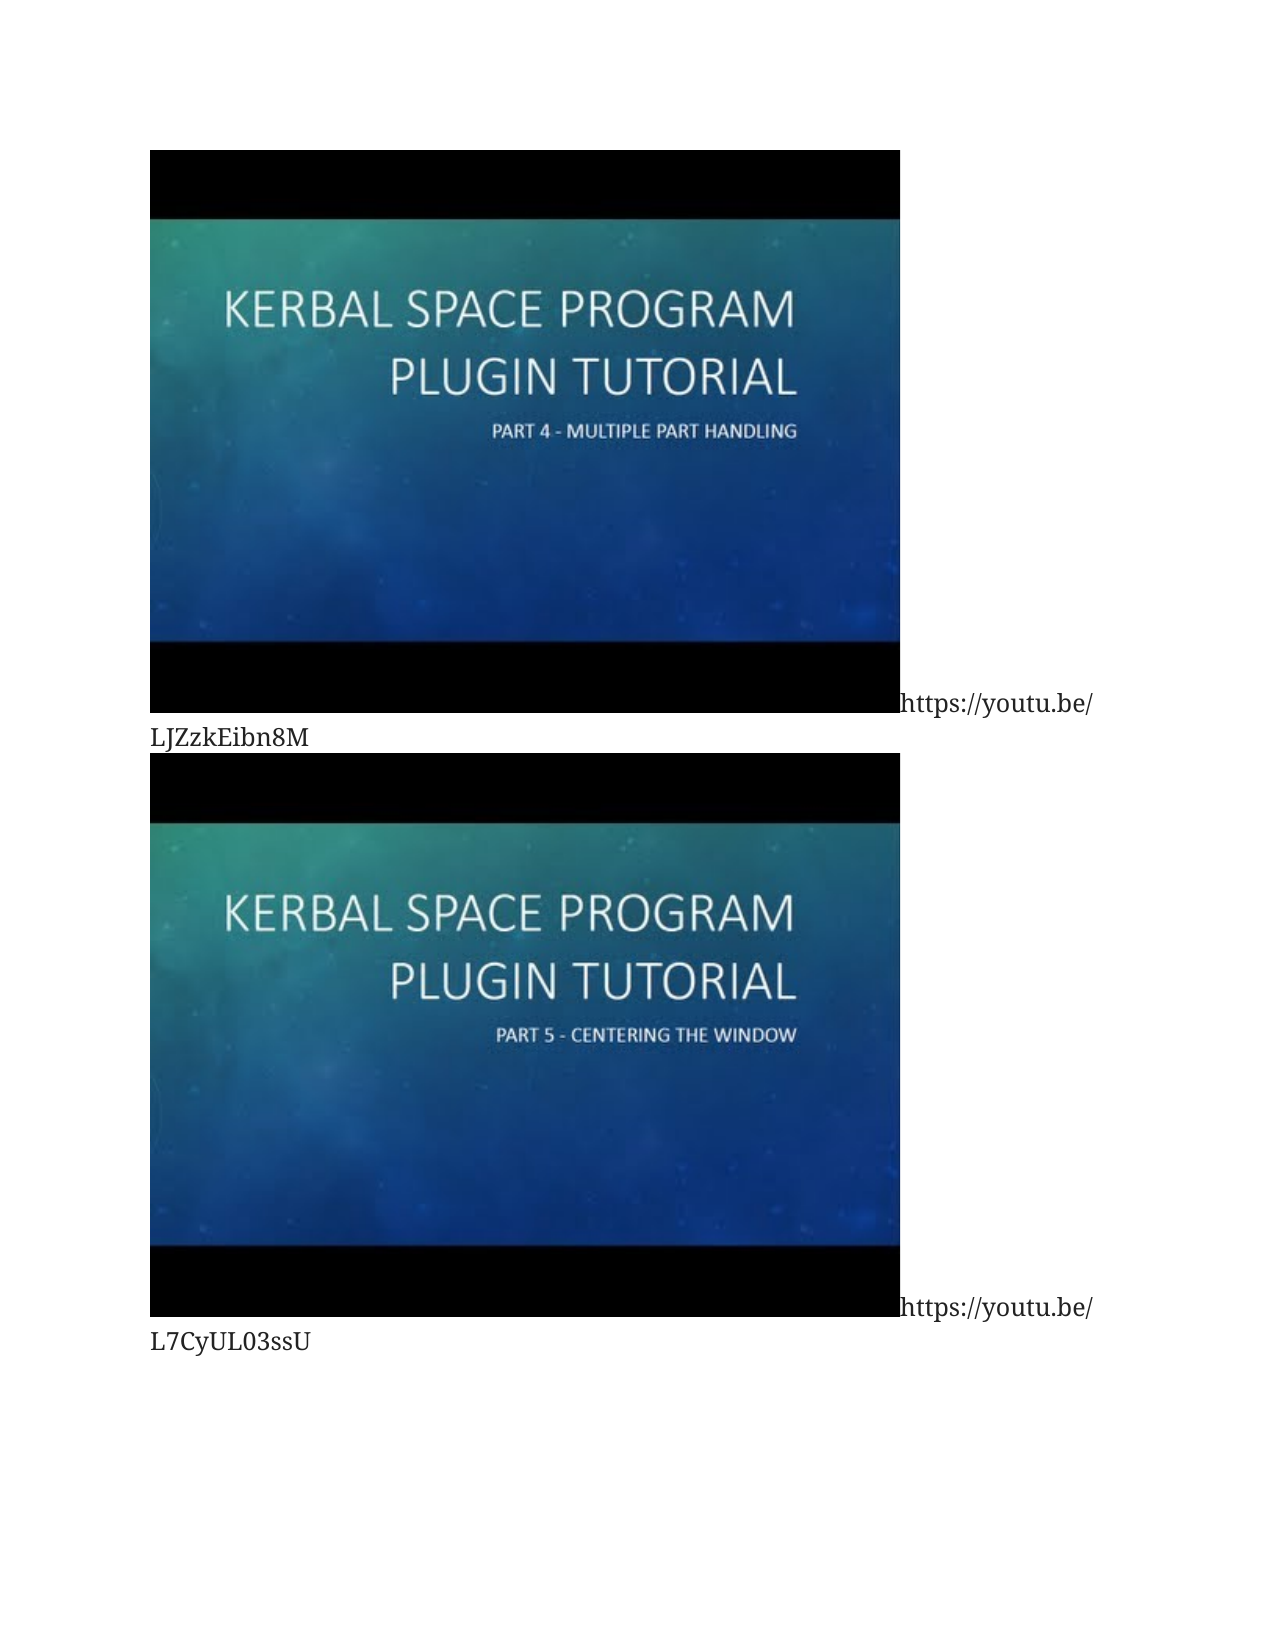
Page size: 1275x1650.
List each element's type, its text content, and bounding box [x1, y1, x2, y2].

text https://youtu.be/L7CyUL03ssU [150, 754, 1125, 1358]
text https://youtu.be/LJZzkEibn8M [150, 150, 1125, 754]
picture [150, 150, 901, 713]
picture [150, 753, 901, 1317]
